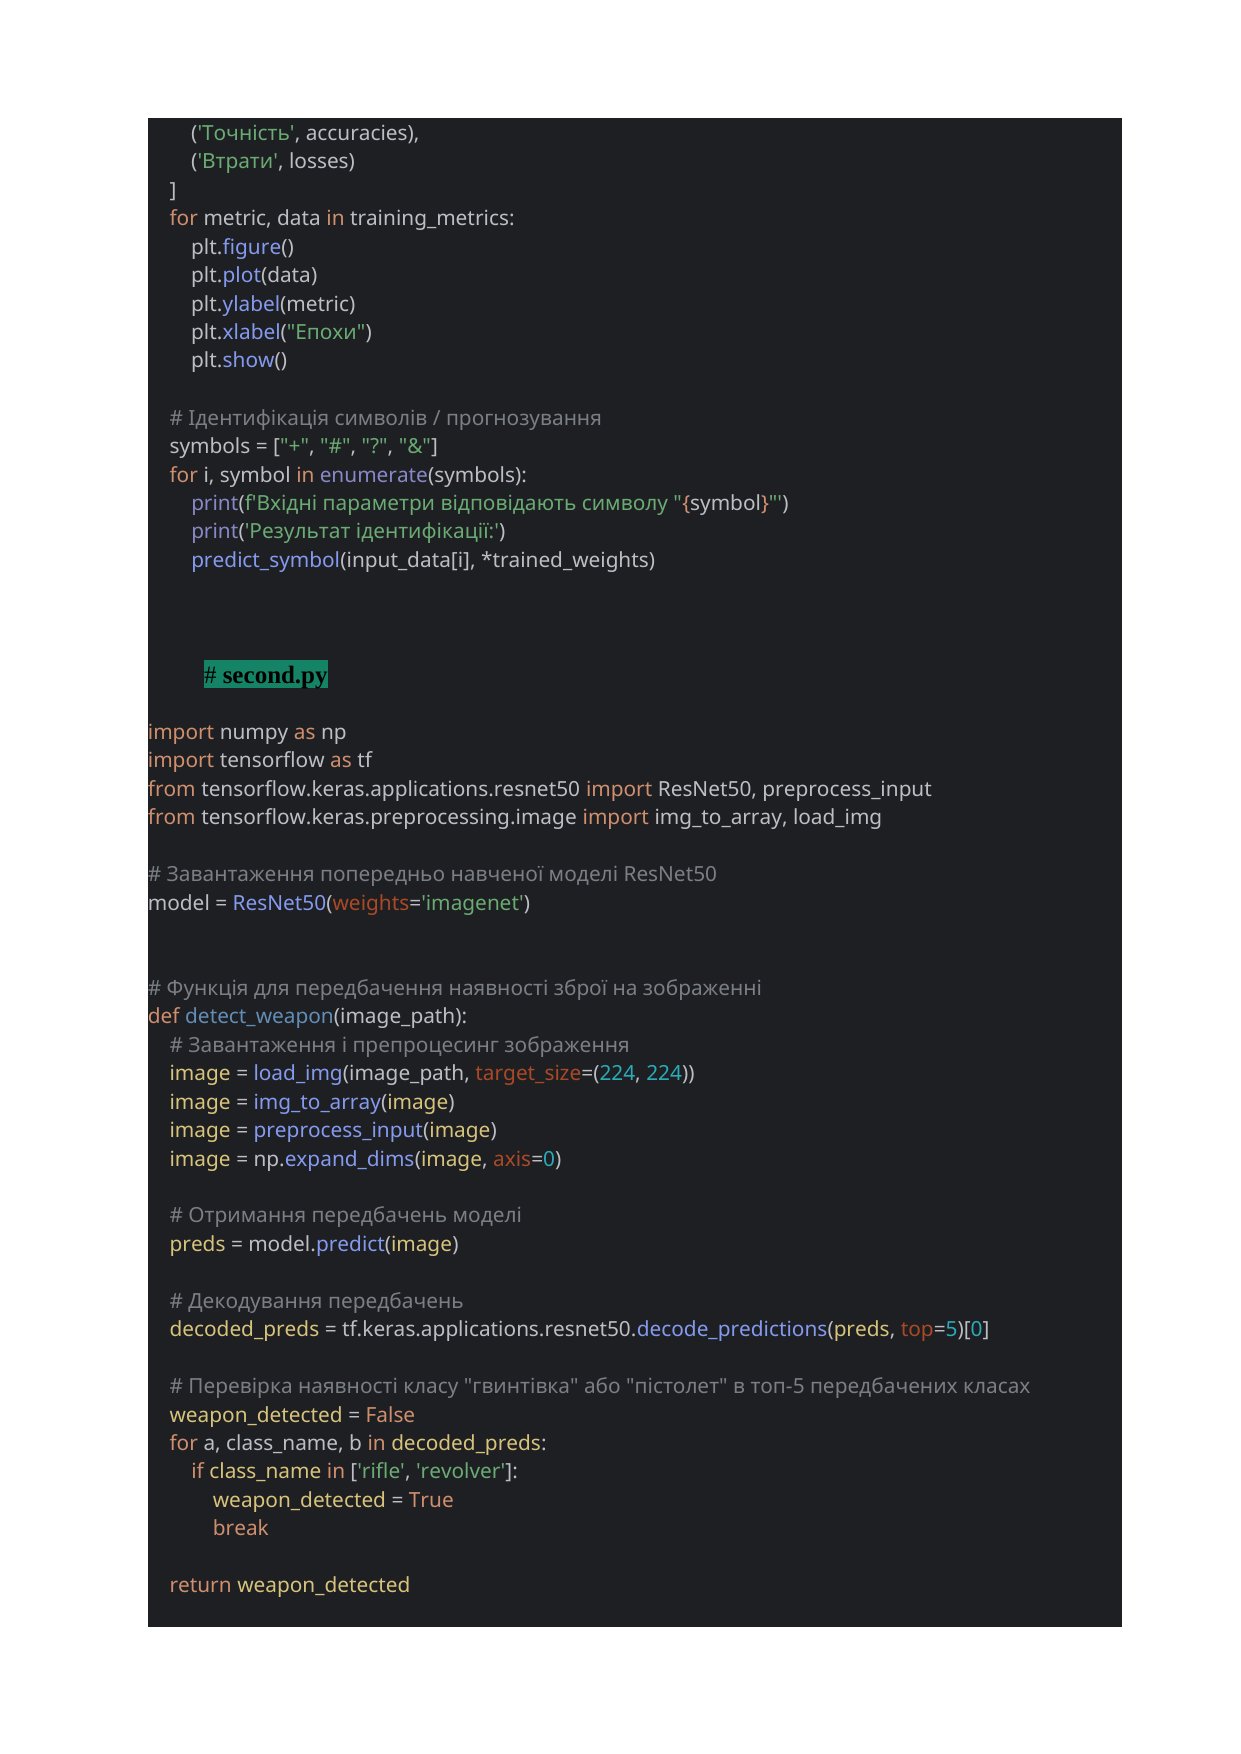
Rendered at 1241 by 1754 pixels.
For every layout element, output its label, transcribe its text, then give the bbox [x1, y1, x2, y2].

text # second.py [148, 660, 1122, 688]
text ('Точність', accuracies), ('Втрати', losses) ] for metric, data in training_metrics: plt.figure() plt.plot(data) plt.ylabel(metric) plt.xlabel("Епохи") plt.show() # Ідентифікація символів / прогнозування symbols = ["+", "#", "?", "&"] for i, symbol in enumerate(symbols): print(f'Вхідні параметри відповідають символу "{symbol}"') print('Результат ідентифікації:') predict_symbol(input_data[i], *trained_weights) [148, 118, 1122, 573]
text import numpy as np import tensorflow as tf from tensorflow.keras.applications.resnet50 import ResNet50, preprocess_input from tensorflow.keras.preprocessing.image import img_to_array, load_img # Завантаження попередньо навченої моделі ResNet50 model = ResNet50(weights='imagenet') # Функція для передбачення наявності зброї на зображенні def detect_weapon(image_path): # Завантаження і препроцесинг зображення image = load_img(image_path, target_size=(224, 224)) image = img_to_array(image) image = preprocess_input(image) image = np.expand_dims(image, axis=0) # Отримання передбачень моделі preds = model.predict(image) # Декодування передбачень decoded_preds = tf.keras.applications.resnet50.decode_predictions(preds, top=5)[0] # Перевірка наявності класу "гвинтівка" або "пістолет" в топ-5 передбачених класах weapon_detected = False for a, class_name, b in decoded_preds: if class_name in ['rifle', 'revolver']: weapon_detected = True break return weapon_detected [148, 717, 1122, 1627]
